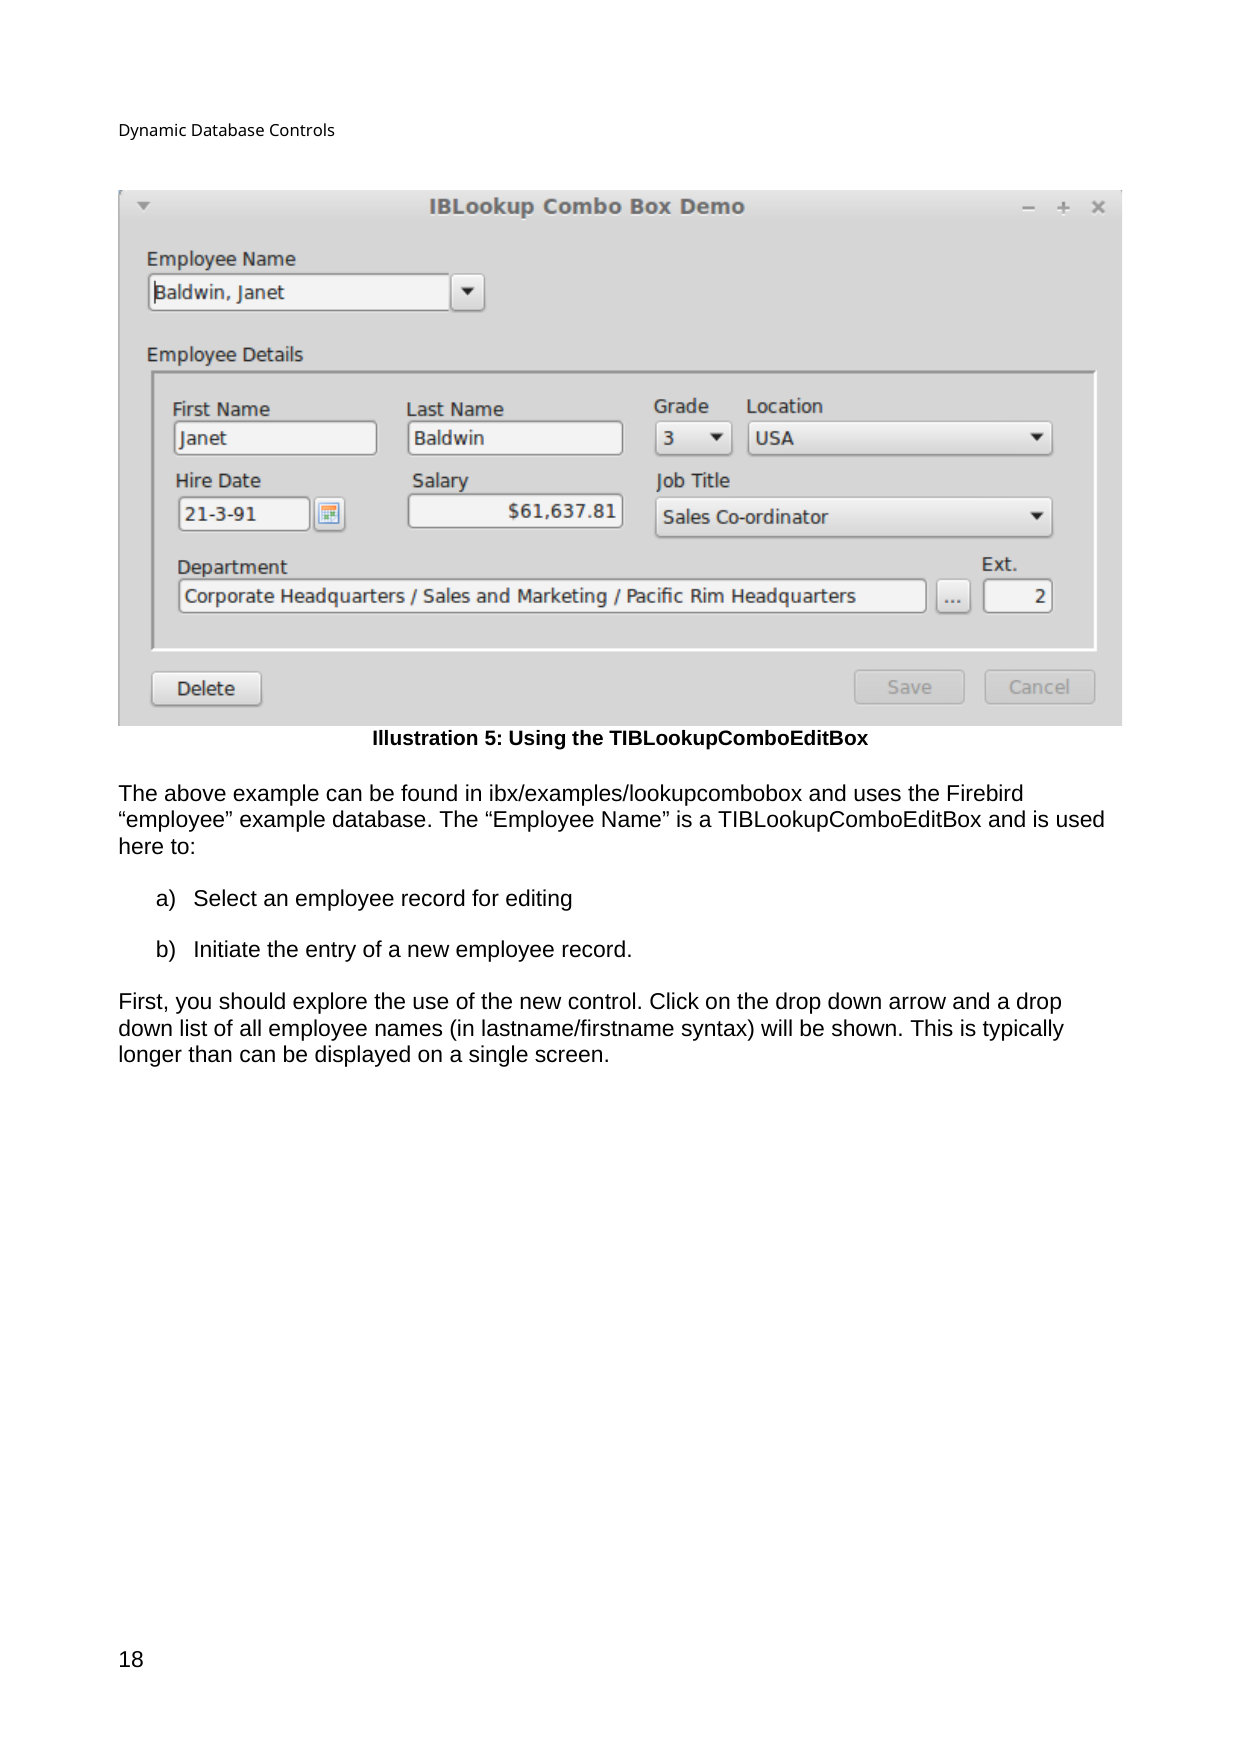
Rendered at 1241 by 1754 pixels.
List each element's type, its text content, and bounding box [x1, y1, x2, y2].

list Select an employee record for editing [156, 884, 1122, 911]
text Illustration 5: Using the TIBLookupComboEditBox [118, 726, 1122, 750]
picture [118, 190, 1123, 726]
list Initiate the entry of a new employee record. [156, 936, 1122, 963]
text First, you should explore the use of the new control. Click on the drop down arrow and a drop down list of all employee names (in lastname/firstname syntax) will be shown. This is typically longer than can be displayed on a single screen. [118, 988, 1122, 1067]
text [118, 178, 1122, 190]
text The above example can be found in ibx/examples/lookupcombobox and uses the Firebird “employee” example database. The “Employee Name” is a TIBLookupComboEditBox and is used here to: [118, 750, 1122, 859]
